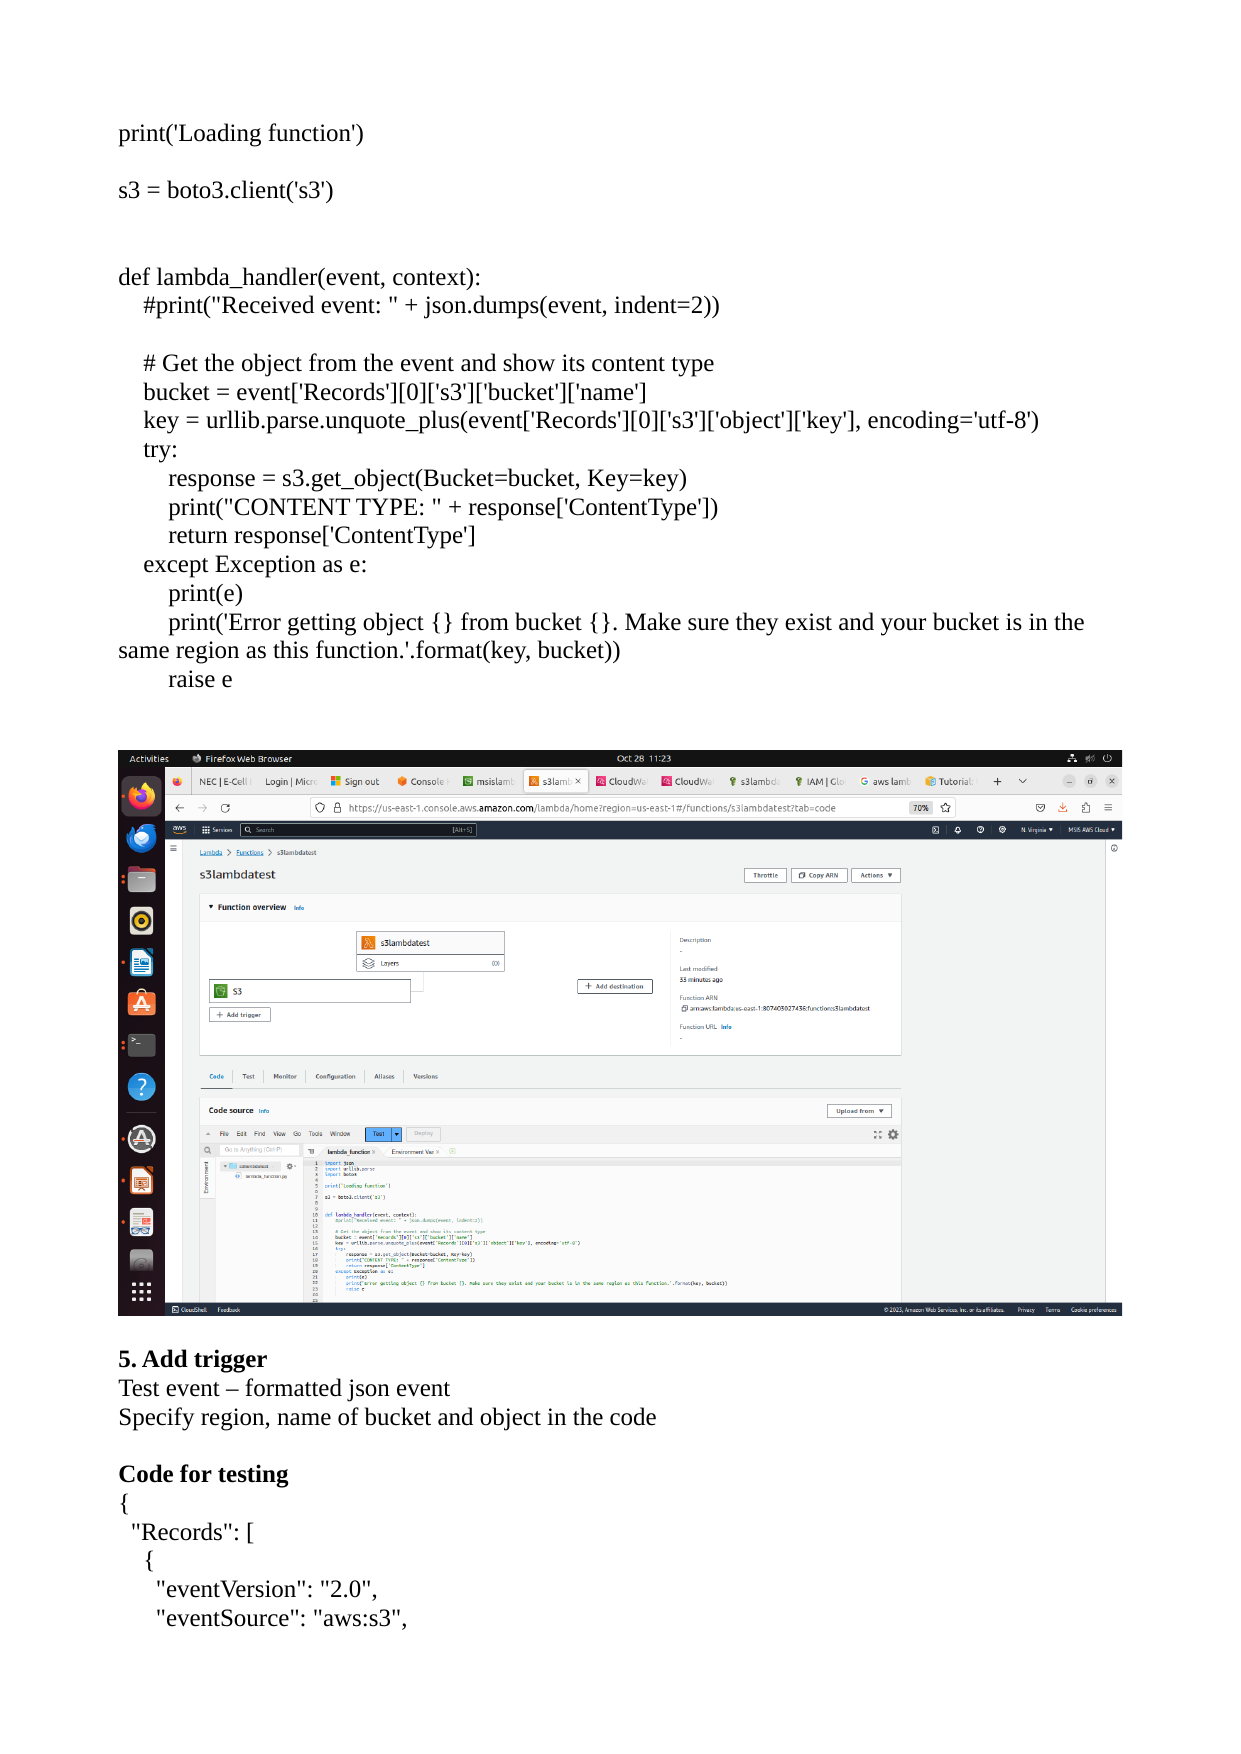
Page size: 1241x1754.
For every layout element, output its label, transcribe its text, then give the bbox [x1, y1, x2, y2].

text print("CONTENT TYPE: " + response['ContentType']) [118, 492, 1122, 521]
text print(e) [118, 578, 1122, 607]
text s3 = boto3.client('s3') [118, 176, 1122, 204]
text except Exception as e: [118, 549, 1122, 578]
text def lambda_handler(event, context): [118, 262, 1122, 291]
text 5. Add trigger [118, 1344, 1122, 1373]
text response = s3.get_object(Bucket=bucket, Key=key) [118, 463, 1122, 492]
text "eventVersion": "2.0", [118, 1574, 1122, 1603]
text try: [118, 434, 1122, 463]
text key = urllib.parse.unquote_plus(event['Records'][0]['s3']['object']['key'], encoding='utf-8') [118, 406, 1122, 434]
text return response['ContentType'] [118, 521, 1122, 549]
text { [118, 1488, 1122, 1517]
text "eventSource": "aws:s3", [118, 1603, 1122, 1632]
picture [118, 750, 1123, 1316]
text Code for testing [118, 1459, 1122, 1488]
text print('Loading function') [118, 118, 1122, 147]
text "Records": [ [118, 1517, 1122, 1545]
text #print("Received event: " + json.dumps(event, indent=2)) [118, 291, 1122, 319]
text print('Error getting object {} from bucket {}. Make sure they exist and your bucket is in the same region as this function.'.format(key, bucket)) [118, 607, 1122, 664]
text Specify region, name of bucket and object in the code [118, 1402, 1122, 1430]
text bucket = event['Records'][0]['s3']['bucket']['name'] [118, 377, 1122, 406]
text Test event – formatted json event [118, 1373, 1122, 1402]
text raise e [118, 664, 1122, 693]
text # Get the object from the event and show its content type [118, 348, 1122, 377]
text { [118, 1545, 1122, 1574]
